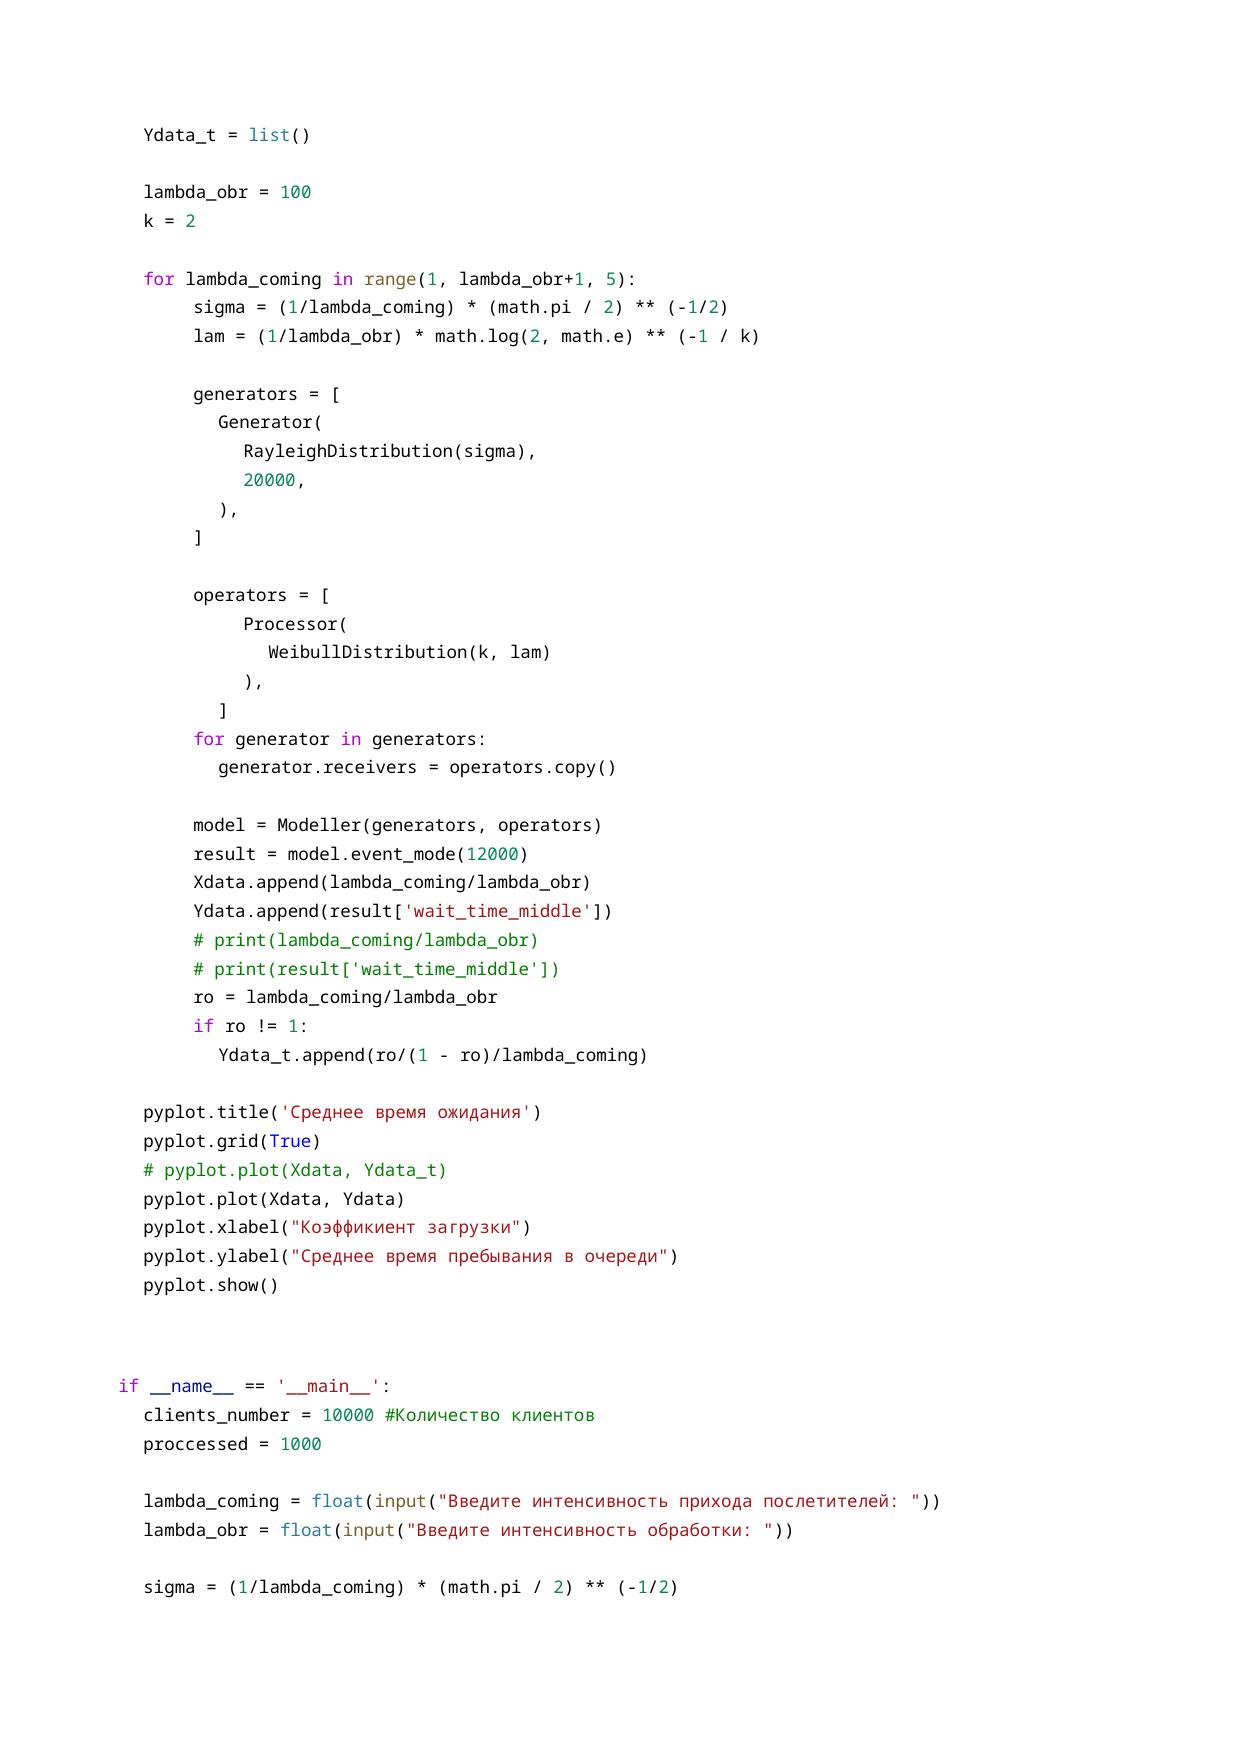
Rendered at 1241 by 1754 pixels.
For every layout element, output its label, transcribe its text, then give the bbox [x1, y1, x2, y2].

table_header Ydata_t = list() lambda_obr = 100 k = 2 for lambda_coming in range(1, lambda_obr+1, 5): sigma = (1/lambda_coming) * (math.pi / 2) ** (-1/2) lam = (1/lambda_obr) * math.log(2, math.e) ** (-1 / k) generators = [ Generator( RayleighDistribution(sigma), 20000, ), ] operators = [ Processor( WeibullDistribution(k, lam) ), ] for generator in generators: generator.receivers = operators.copy() model = Modeller(generators, operators) result = model.event_mode(12000) Xdata.append(lambda_coming/lambda_obr) Ydata.append(result['wait_time_middle']) # print(lambda_coming/lambda_obr) # print(result['wait_time_middle']) ro = lambda_coming/lambda_obr if ro != 1: Ydata_t.append(ro/(1 - ro)/lambda_coming) pyplot.title('Среднее время ожидания') pyplot.grid(True) # pyplot.plot(Xdata, Ydata_t) pyplot.plot(Xdata, Ydata) pyplot.xlabel("Коэффикиент загрузки") pyplot.ylabel("Среднее время пребывания в очереди") pyplot.show() if __name__ == '__main__': clients_number = 10000 #Количество клиентов proccessed = 1000 lambda_coming = float(input("Введите интенсивность прихода послетителей: ")) lambda_obr = float(input("Введите интенсивность обработки: ")) sigma = (1/lambda_coming) * (math.pi / 2) ** (-1/2) [118, 118, 1122, 1628]
